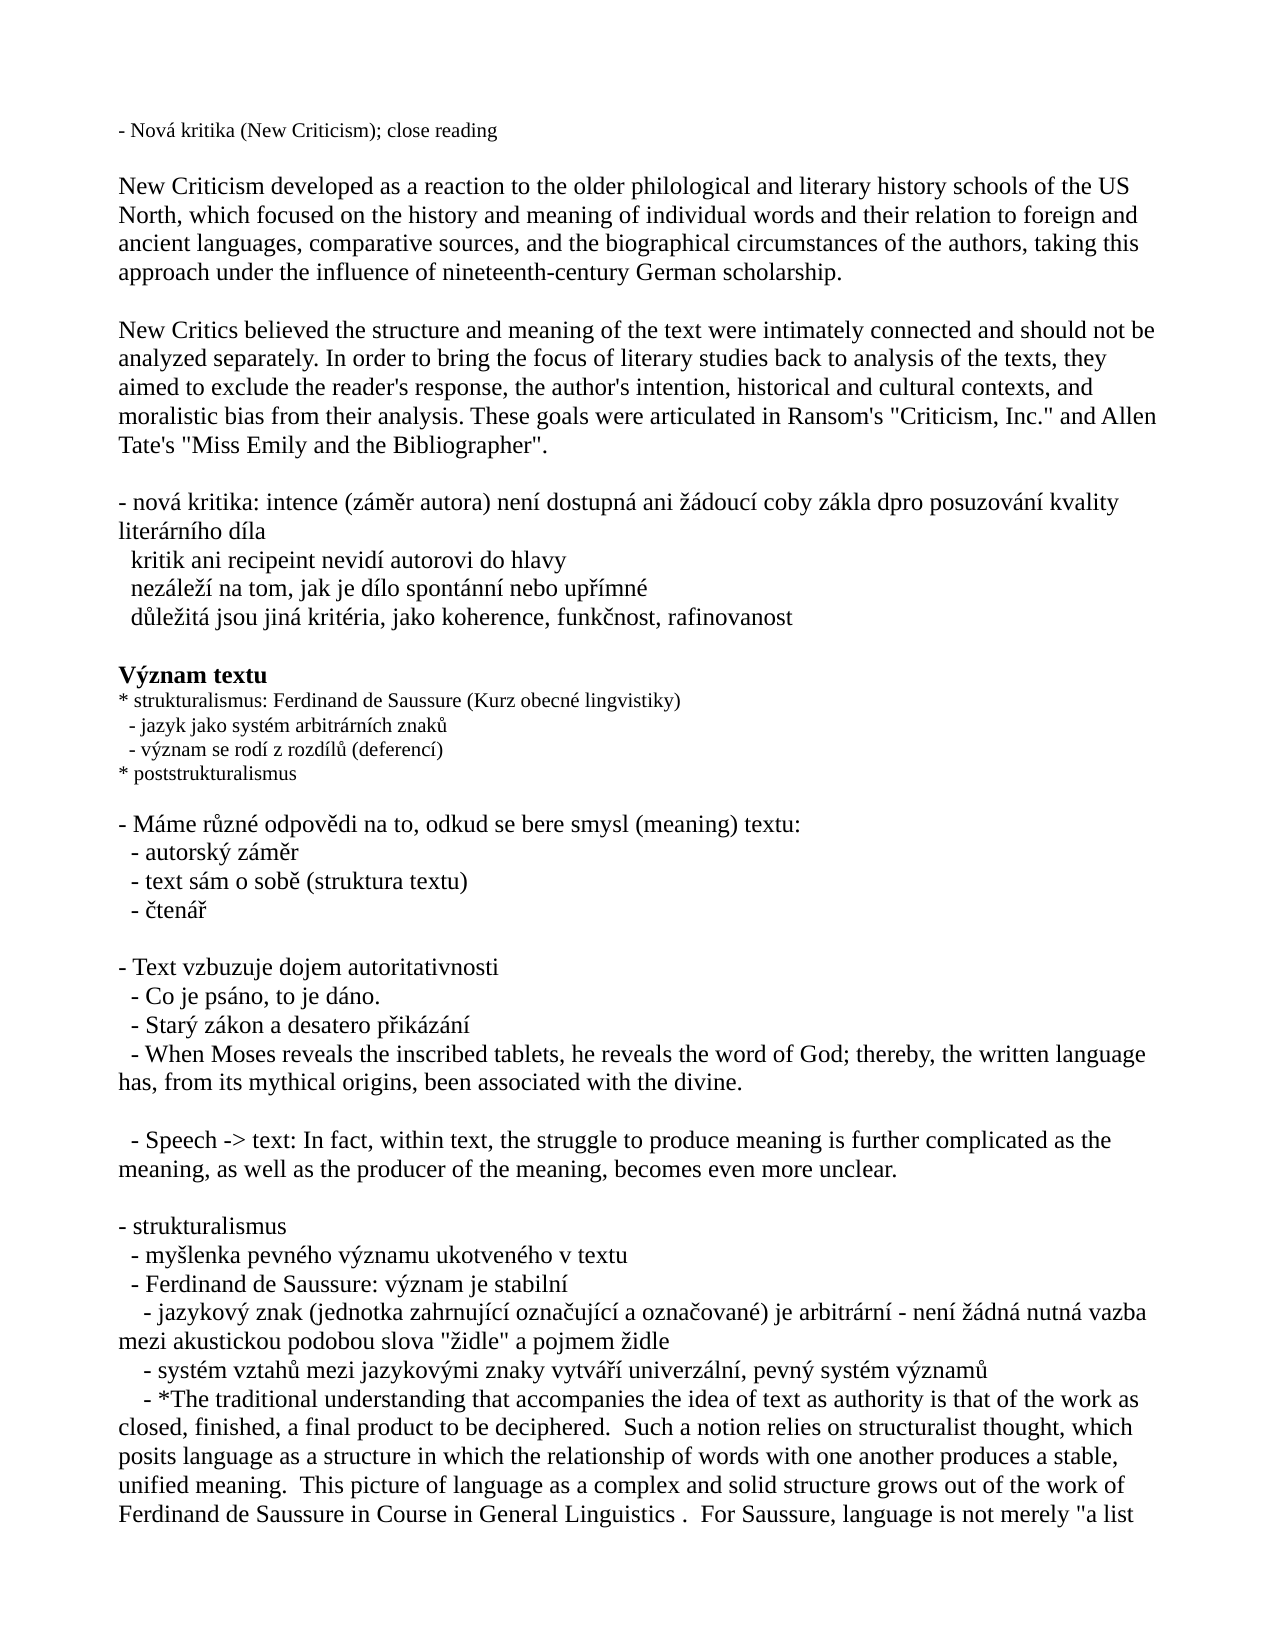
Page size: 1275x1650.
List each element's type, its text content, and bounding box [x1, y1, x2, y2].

text - Starý zákon a desatero přikázání [118, 1010, 1157, 1039]
text - čtenář [118, 895, 1157, 924]
text - *The traditional understanding that accompanies the idea of text as authority is that of the work as closed, finished, a final product to be deciphered. Such a notion relies on structuralist thought, which posits language as a structure in which the relationship of words with one another produces a stable, unified meaning. This picture of language as a complex and solid structure grows out of the work of Ferdinand de Saussure in Course in General Linguistics . For Saussure, language is not merely "a list [118, 1384, 1157, 1527]
text - autorský záměr [118, 837, 1157, 866]
text - Text vzbuzuje dojem autoritativnosti [118, 952, 1157, 981]
text - strukturalismus [118, 1211, 1157, 1240]
text - jazyk jako systém arbitrárních znaků [118, 712, 1157, 737]
text - Speech -> text: In fact, within text, the struggle to produce meaning is further complicated as the meaning, as well as the producer of the meaning, becomes even more unclear. [118, 1125, 1157, 1182]
text - význam se rodí z rozdílů (deferencí) [118, 737, 1157, 761]
text - Co je psáno, to je dáno. [118, 981, 1157, 1010]
text - systém vztahů mezi jazykovými znaky vytváří univerzální, pevný systém významů [118, 1355, 1157, 1384]
text - text sám o sobě (struktura textu) [118, 866, 1157, 895]
text - myšlenka pevného významu ukotveného v textu [118, 1240, 1157, 1269]
text New Critics believed the structure and meaning of the text were intimately connected and should not be analyzed separately. In order to bring the focus of literary studies back to analysis of the texts, they aimed to exclude the reader's response, the author's intention, historical and cultural contexts, and moralistic bias from their analysis. These goals were articulated in Ransom's "Criticism, Inc." and Allen Tate's "Miss Emily and the Bibliographer". [118, 315, 1157, 458]
text - Máme různé odpovědi na to, odkud se bere smysl (meaning) textu: [118, 809, 1157, 837]
text - Ferdinand de Saussure: význam je stabilní [118, 1269, 1157, 1297]
text - When Moses reveals the inscribed tablets, he reveals the word of God; thereby, the written language has, from its mythical origins, been associated with the divine. [118, 1039, 1157, 1096]
text * poststrukturalismus [118, 761, 1157, 785]
text Význam textu [118, 660, 1157, 688]
text - Nová kritika (New Criticism); close reading [118, 118, 1157, 142]
text kritik ani recipeint nevidí autorovi do hlavy [118, 545, 1157, 573]
text * strukturalismus: Ferdinand de Saussure (Kurz obecné lingvistiky) [118, 688, 1157, 712]
text nezáleží na tom, jak je dílo spontánní nebo upřímné [118, 573, 1157, 602]
text New Criticism developed as a reaction to the older philological and literary history schools of the US North, which focused on the history and meaning of individual words and their relation to foreign and ancient languages, comparative sources, and the biographical circumstances of the authors, taking this approach under the influence of nineteenth-century German scholarship. [118, 171, 1157, 286]
text důležitá jsou jiná kritéria, jako koherence, funkčnost, rafinovanost [118, 602, 1157, 631]
text - nová kritika: intence (záměr autora) není dostupná ani žádoucí coby zákla dpro posuzování kvality literárního díla [118, 487, 1157, 545]
text - jazykový znak (jednotka zahrnující označující a označované) je arbitrární - není žádná nutná vazba mezi akustickou podobou slova "židle" a pojmem židle [118, 1297, 1157, 1355]
